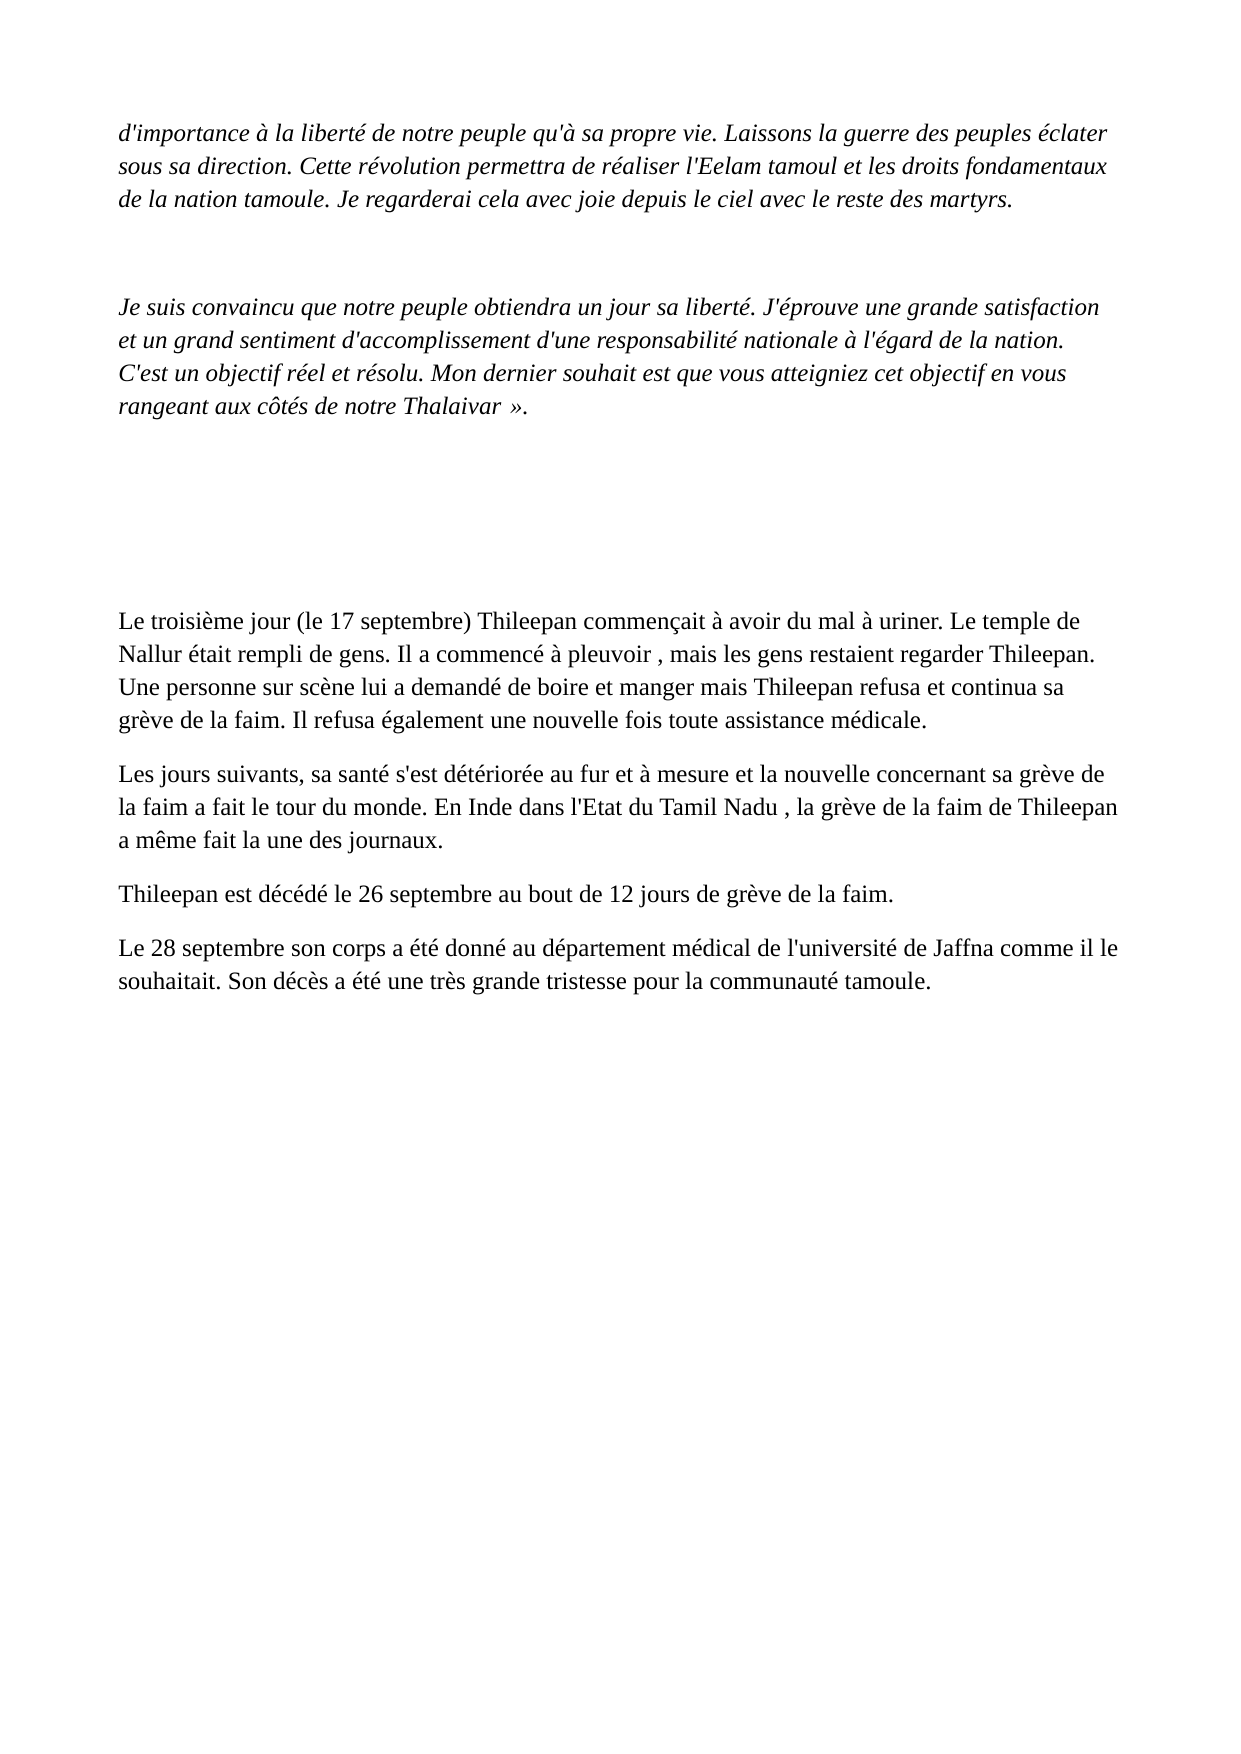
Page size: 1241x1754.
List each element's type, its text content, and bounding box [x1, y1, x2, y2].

text d'importance à la liberté de notre peuple qu'à sa propre vie. Laissons la guerre des peuples éclater sous sa direction. Cette révolution permettra de réaliser l'Eelam tamoul et les droits fondamentaux de la nation tamoule. Je regarderai cela avec joie depuis le ciel avec le reste des martyrs. [118, 118, 1122, 213]
text Thileepan est décédé le 26 septembre au bout de 12 jours de grève de la faim. [118, 879, 1122, 908]
text Le troisième jour (le 17 septembre) Thileepan commençait à avoir du mal à uriner. Le temple de Nallur était rempli de gens. Il a commencé à pleuvoir , mais les gens restaient regarder Thileepan. Une personne sur scène lui a demandé de boire et manger mais Thileepan refusa et continua sa grève de la faim. Il refusa également une nouvelle fois toute assistance médicale. [118, 606, 1122, 734]
text Les jours suivants, sa santé s'est détériorée au fur et à mesure et la nouvelle concernant sa grève de la faim a fait le tour du monde. En Inde dans l'Etat du Tamil Nadu , la grève de la faim de Thileepan a même fait la une des journaux. [118, 759, 1122, 854]
text Je suis convaincu que notre peuple obtiendra un jour sa liberté. J'éprouve une grande satisfaction et un grand sentiment d'accomplissement d'une responsabilité nationale à l'égard de la nation. C'est un objectif réel et résolu. Mon dernier souhait est que vous atteigniez cet objectif en vous rangeant aux côtés de notre Thalaivar ». [118, 292, 1122, 420]
text Le 28 septembre son corps a été donné au département médical de l'université de Jaffna comme il le souhaitait. Son décès a été une très grande tristesse pour la communauté tamoule. [118, 933, 1122, 995]
